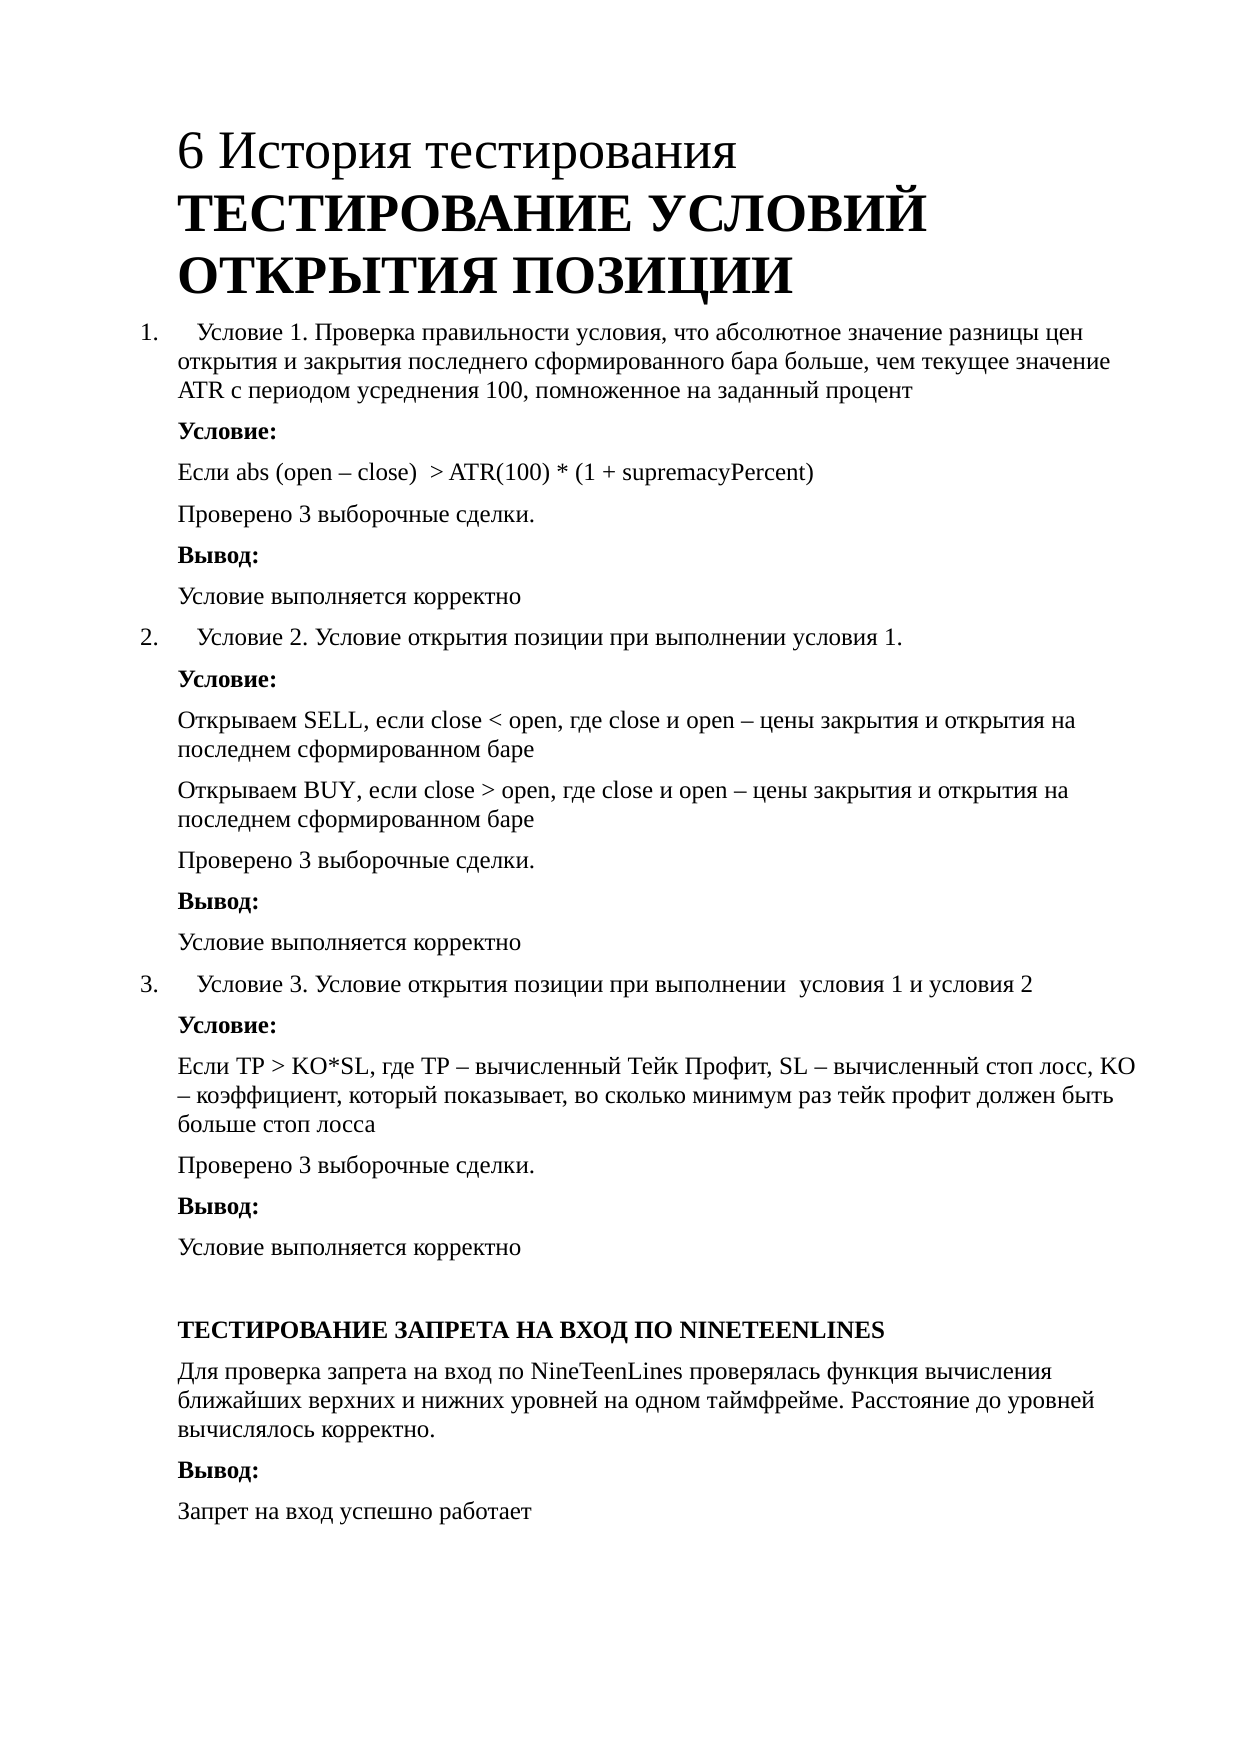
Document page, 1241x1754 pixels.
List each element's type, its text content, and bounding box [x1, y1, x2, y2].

text Вывод: [177, 540, 1152, 569]
text Если TP > KO*SL, где TP – вычисленный Тейк Профит, SL – вычисленный стоп лосс, KO – коэффициент, который показывает, во сколько минимум раз тейк профит должен быть больше стоп лосса [177, 1051, 1152, 1137]
text Вывод: [177, 886, 1152, 915]
text Условие выполняется корректно [177, 927, 1152, 956]
text Вывод: [177, 1191, 1152, 1220]
text 6 История тестирования [177, 118, 1152, 180]
text Для проверка запрета на вход по NineTeenLines проверялась функция вычисления ближайших верхних и нижних уровней на одном таймфрейме. Расстояние до уровней вычислялось корректно. [177, 1356, 1152, 1442]
text Если abs (open – close) > ATR(100) * (1 + supremacyPercent) [177, 457, 1152, 486]
text Вывод: [177, 1455, 1152, 1484]
text Запрет на вход успешно работает [177, 1496, 1152, 1525]
text Условие: [177, 1010, 1152, 1039]
text Открываем BUY, если close > open, где close и open – цены закрытия и открытия на последнем сформированном баре [177, 775, 1152, 832]
text 3. Условие 3. Условие открытия позиции при выполнении условия 1 и условия 2 [140, 969, 1152, 997]
text 1. Условие 1. Проверка правильности условия, что абсолютное значение разницы цен открытия и закрытия последнего сформированного бара больше, чем текущее значение ATR с периодом усреднения 100, помноженное на заданный процент [140, 317, 1152, 404]
text Условие: [177, 416, 1152, 445]
text Условие выполняется корректно [177, 1232, 1152, 1261]
text ТЕСТИРОВАНИЕ ЗАПРЕТА НА ВХОД ПО NINETEENLINES [177, 1315, 1152, 1344]
text ТЕСТИРОВАНИЕ УСЛОВИЙ ОТКРЫТИЯ ПОЗИЦИИ [177, 180, 1152, 305]
text Условие выполняется корректно [177, 581, 1152, 610]
text Проверено 3 выборочные сделки. [177, 1150, 1152, 1179]
text Проверено 3 выборочные сделки. [177, 499, 1152, 527]
text Проверено 3 выборочные сделки. [177, 845, 1152, 874]
text Условие: [177, 664, 1152, 692]
text 2. Условие 2. Условие открытия позиции при выполнении условия 1. [140, 622, 1152, 651]
text Открываем SELL, если close < open, где close и open – цены закрытия и открытия на последнем сформированном баре [177, 705, 1152, 762]
